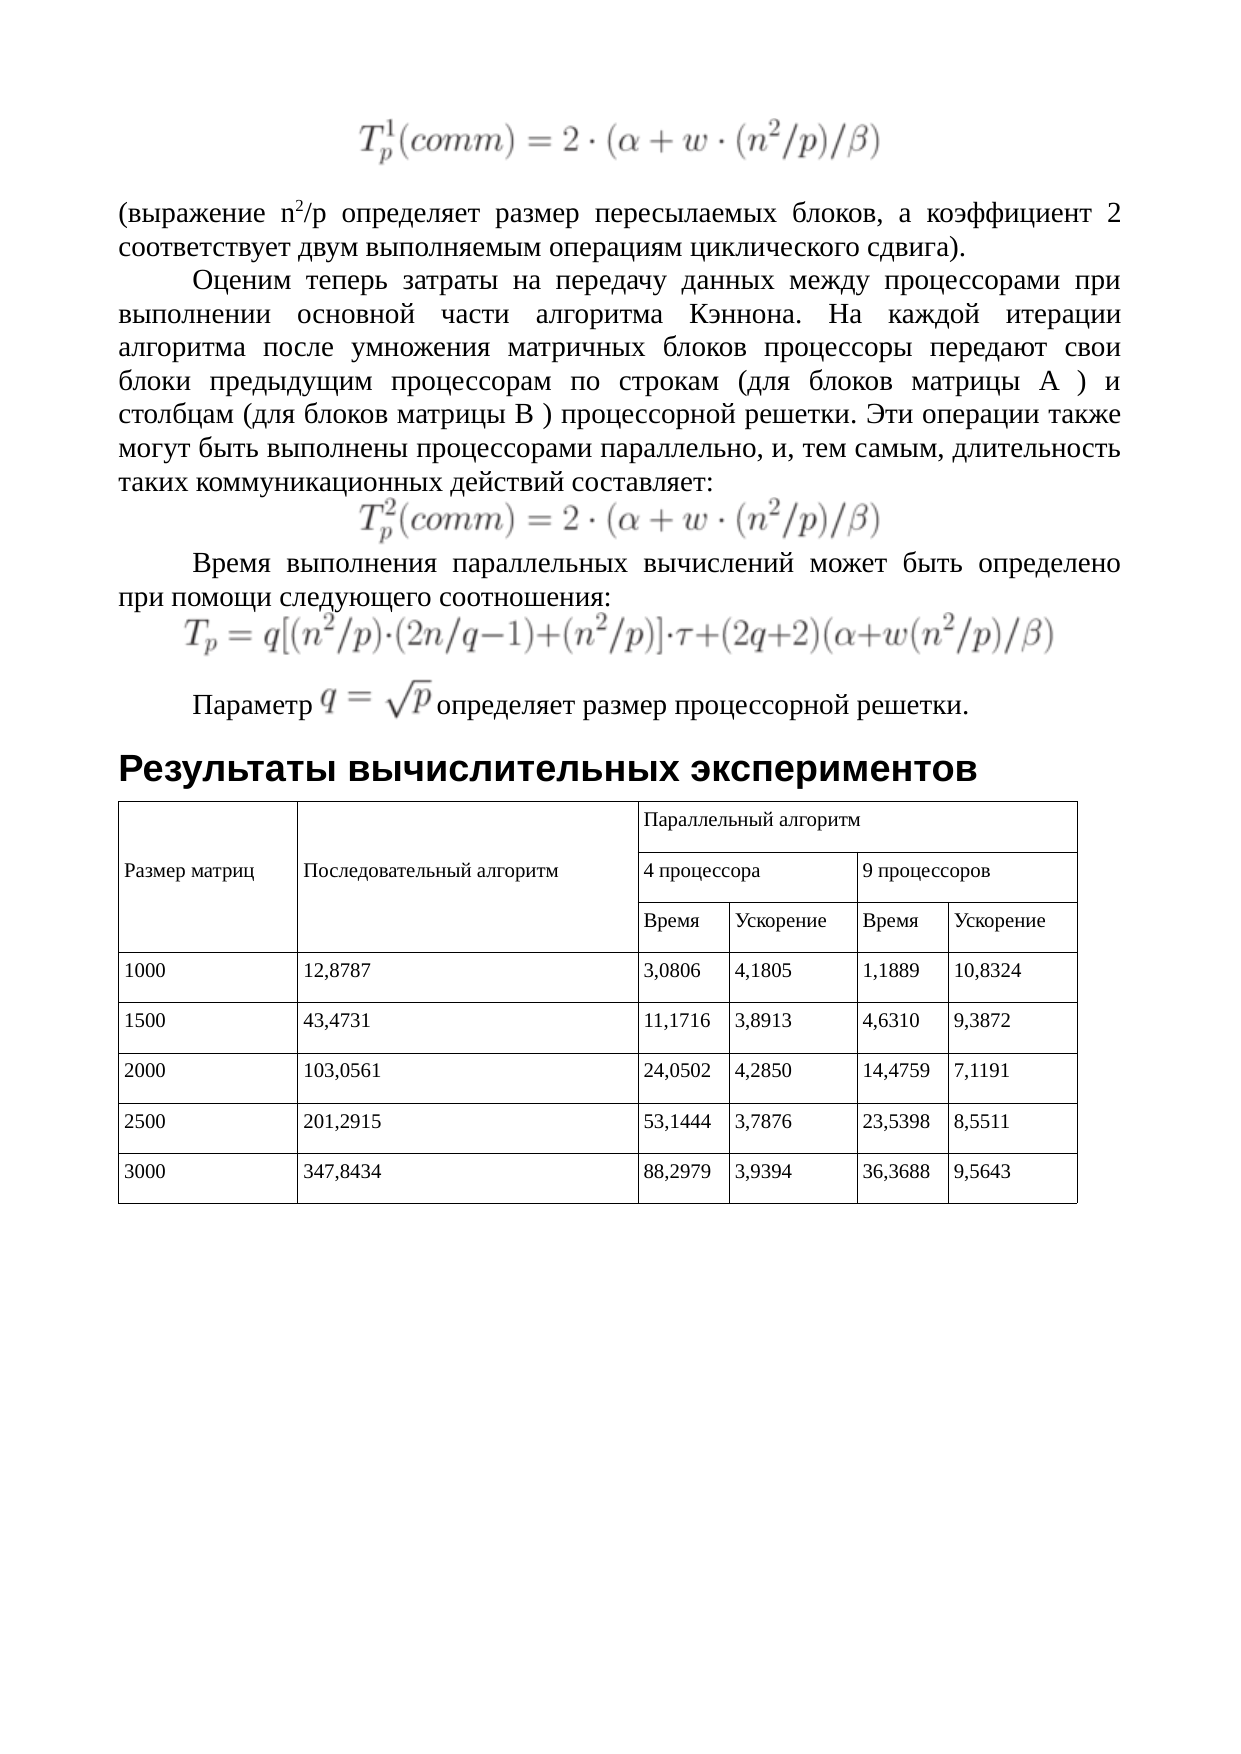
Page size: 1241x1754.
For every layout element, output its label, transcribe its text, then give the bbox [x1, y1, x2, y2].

table_cell 3,7876 [730, 1104, 857, 1153]
table_header Размер матриц [119, 802, 297, 852]
table_cell 4,1805 [730, 953, 857, 1002]
text Время выполнения параллельных вычислений может быть определено при помощи следующего соотношения: [118, 497, 1122, 613]
picture [182, 612, 1058, 658]
table_cell 11,1716 [639, 1003, 729, 1052]
table_cell 4,6310 [858, 1003, 948, 1052]
text определяет размер процессорной решетки. [437, 687, 1122, 720]
table_cell 347,8434 [298, 1154, 638, 1203]
table_cell 43,4731 [298, 1003, 638, 1052]
table_header Последовательный алгоритм [298, 802, 638, 852]
table_cell 2000 [119, 1054, 297, 1103]
text Оценим теперь затраты на передачу данных между процессорами при выполнении основной части алгоритма Кэннона. На каждой итерации алгоритма после умножения матричных блоков процессоры передают свои блоки предыдущим процессорам по строкам (для блоков матрицы A ) и столбцам (для блоков матрицы B ) процессорной решетки. Эти операции также могут быть выполнены процессорами параллельно, и, тем самым, длительность таких коммуникационных действий составляет: [118, 262, 1122, 497]
table_cell 10,8324 [949, 953, 1077, 1002]
picture [357, 118, 883, 167]
table_cell 3,0806 [639, 953, 729, 1002]
table_cell 9,5643 [949, 1154, 1077, 1203]
table_cell 7,1191 [949, 1054, 1077, 1103]
table_cell 88,2979 [639, 1154, 729, 1203]
text (выражение n2/p определяет размер пересылаемых блоков, а коэффициент 2 соответствует двум выполняемым операциям циклического сдвига). [118, 195, 1122, 262]
table_cell 1000 [119, 953, 297, 1002]
table_cell 1500 [119, 1003, 297, 1052]
table_cell 14,4759 [858, 1054, 948, 1103]
picture [357, 497, 883, 546]
table_cell 3,9394 [730, 1154, 857, 1203]
subtitle Результаты вычислительных экспериментов [118, 745, 1122, 789]
table_cell 201,2915 [298, 1104, 638, 1153]
table_cell Время [858, 903, 948, 952]
picture [316, 679, 437, 721]
table_cell 3,8913 [730, 1003, 857, 1052]
table_cell 24,0502 [639, 1054, 729, 1103]
table_cell 36,3688 [858, 1154, 948, 1203]
table_cell 53,1444 [639, 1104, 729, 1153]
table_cell 2500 [119, 1104, 297, 1153]
table_cell 1,1889 [858, 953, 948, 1002]
table_cell 12,8787 [298, 953, 638, 1002]
table_cell 9 процессоров [858, 853, 1077, 902]
table_cell Время [639, 903, 729, 952]
table_cell 8,5511 [949, 1104, 1077, 1153]
table_header Параллельный алгоритм [639, 802, 1077, 852]
table_cell 3000 [119, 1154, 297, 1203]
text Параметр [118, 687, 316, 720]
table_cell 9,3872 [949, 1003, 1077, 1052]
table_cell 23,5398 [858, 1104, 948, 1153]
table_cell Ускорение [949, 903, 1077, 952]
table_cell 4,2850 [730, 1054, 857, 1103]
table_cell Ускорение [730, 903, 857, 952]
table_cell 4 процессора [639, 853, 857, 902]
table_cell 103,0561 [298, 1054, 638, 1103]
